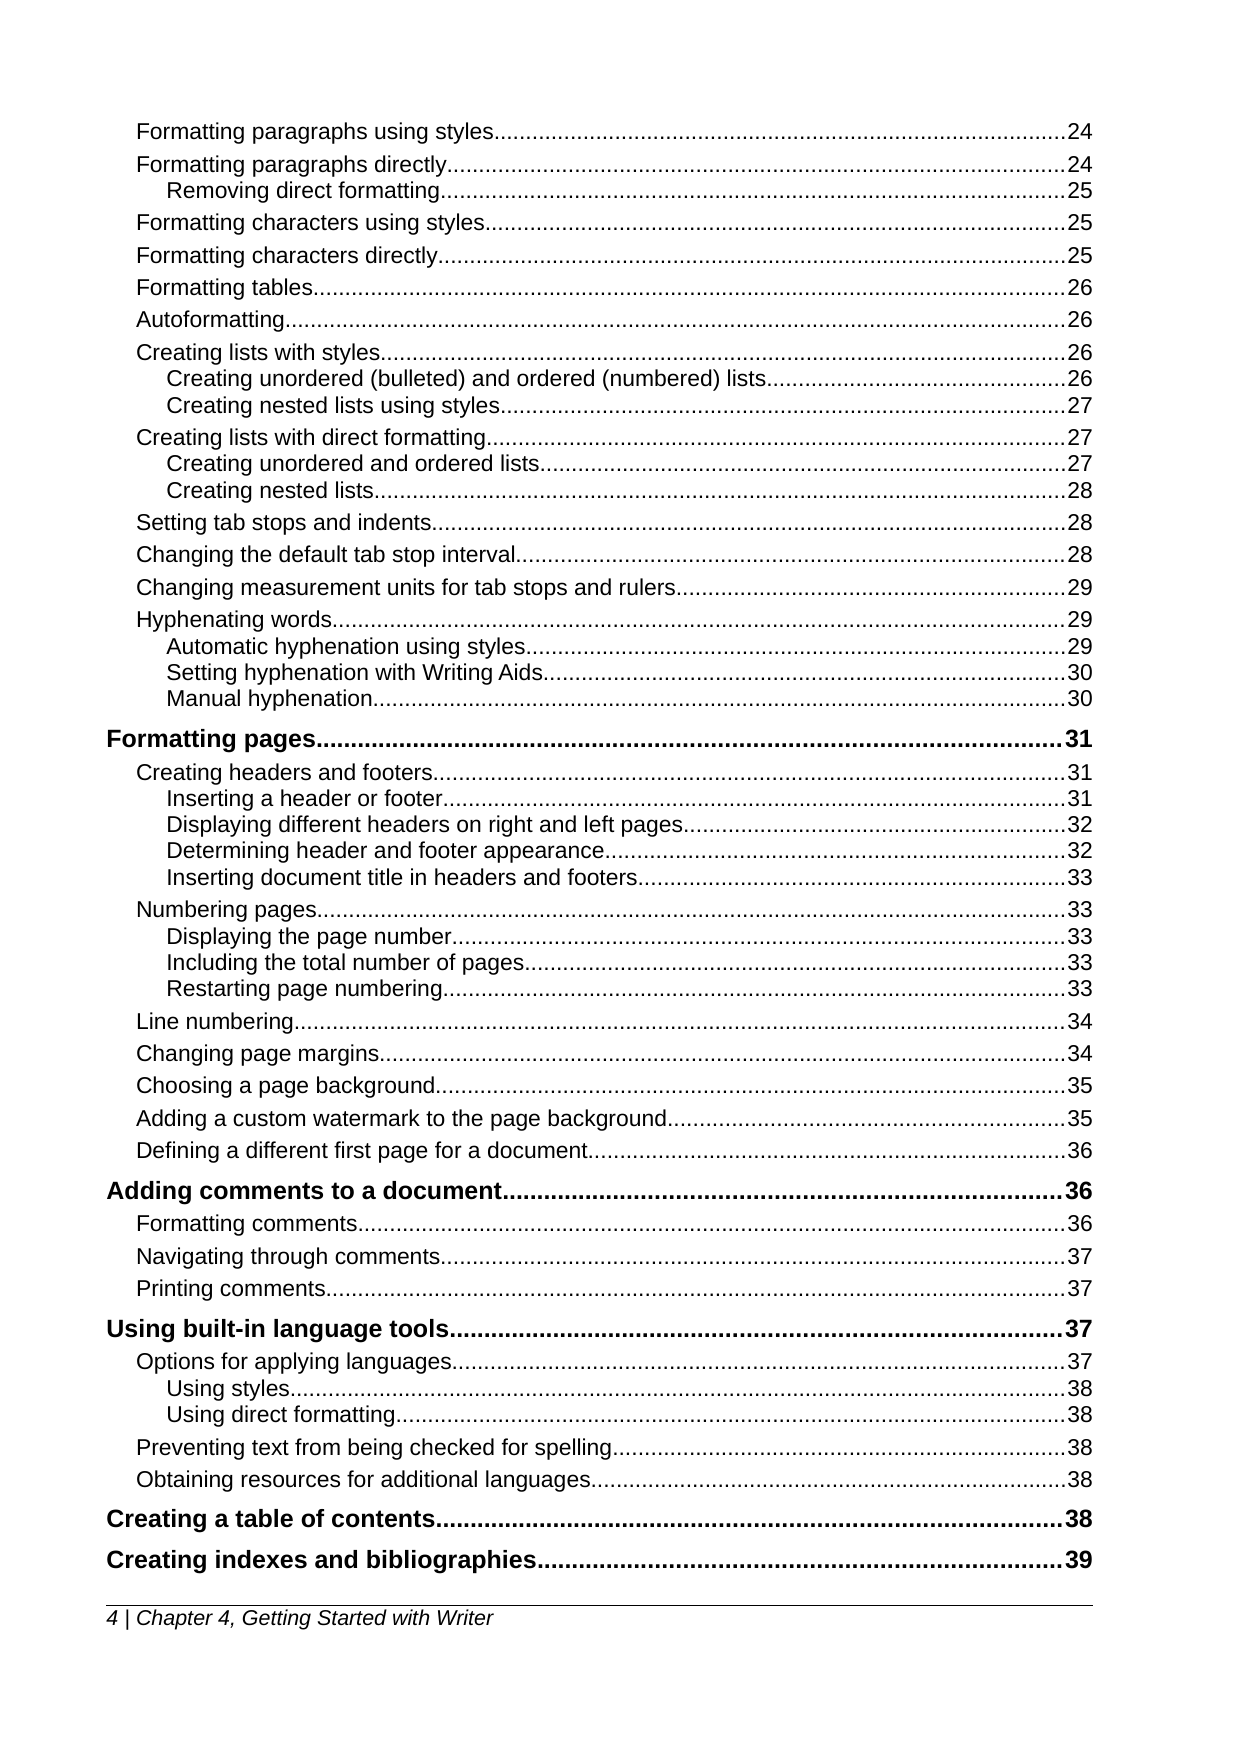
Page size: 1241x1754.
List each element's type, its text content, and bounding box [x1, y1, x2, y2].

text Adding comments to a document 36 [106, 1176, 1093, 1204]
text Setting tab stops and indents 28 [136, 509, 1093, 535]
text Choosing a page background 35 [136, 1072, 1093, 1099]
text Creating indexes and bibliographies 39 [106, 1545, 1093, 1574]
text Using direct formatting 38 [166, 1401, 1093, 1427]
text Navigating through comments 37 [136, 1243, 1093, 1269]
text Setting hyphenation with Writing Aids 30 [166, 659, 1093, 685]
text Defining a different first page for a document 36 [136, 1137, 1093, 1164]
text Including the total number of pages 33 [166, 949, 1093, 975]
text Creating nested lists using styles 27 [166, 392, 1093, 418]
text Restarting page numbering 33 [166, 975, 1093, 1002]
text Removing direct formatting 25 [166, 177, 1093, 203]
text Numbering pages 33 [136, 896, 1093, 923]
text Inserting document title in headers and footers 33 [166, 864, 1093, 890]
text Printing comments 37 [136, 1275, 1093, 1302]
text Inserting a header or footer 31 [166, 785, 1093, 811]
text Determining header and footer appearance 32 [166, 837, 1093, 864]
text Changing page margins 34 [136, 1040, 1093, 1066]
text Autoformatting 26 [136, 306, 1093, 333]
text Formatting paragraphs directly 24 [136, 151, 1093, 177]
text Using built-in language tools 37 [106, 1313, 1093, 1342]
text Creating nested lists 28 [166, 477, 1093, 503]
text Displaying the page number 33 [166, 923, 1093, 949]
text Manual hyphenation 30 [166, 685, 1093, 712]
text Formatting comments 36 [136, 1210, 1093, 1237]
text Changing measurement units for tab stops and rulers 29 [136, 574, 1093, 600]
text Displaying different headers on right and left pages 32 [166, 811, 1093, 837]
text Changing the default tab stop interval 28 [136, 541, 1093, 568]
text Formatting characters using styles 25 [136, 209, 1093, 236]
text Automatic hyphenation using styles 29 [166, 633, 1093, 659]
text Creating lists with direct formatting 27 [136, 424, 1093, 450]
text Using styles 38 [166, 1375, 1093, 1401]
text Creating unordered and ordered lists 27 [166, 450, 1093, 477]
text Obtaining resources for additional languages 38 [136, 1466, 1093, 1492]
text Line numbering 34 [136, 1008, 1093, 1034]
text Options for applying languages 37 [136, 1348, 1093, 1375]
text Formatting tables 26 [136, 274, 1093, 300]
text Creating unordered (bulleted) and ordered (numbered) lists 26 [166, 365, 1093, 392]
text Preventing text from being checked for spelling 38 [136, 1433, 1093, 1460]
text Adding a custom watermark to the page background 35 [136, 1105, 1093, 1131]
text Creating lists with styles 26 [136, 339, 1093, 365]
text Formatting pages 31 [106, 724, 1093, 752]
text Creating a table of contents 38 [106, 1504, 1093, 1533]
text Creating headers and footers 31 [136, 758, 1093, 785]
text Hyphenating words 29 [136, 606, 1093, 633]
text Formatting characters directly 25 [136, 242, 1093, 268]
text Formatting paragraphs using styles 24 [136, 118, 1093, 144]
